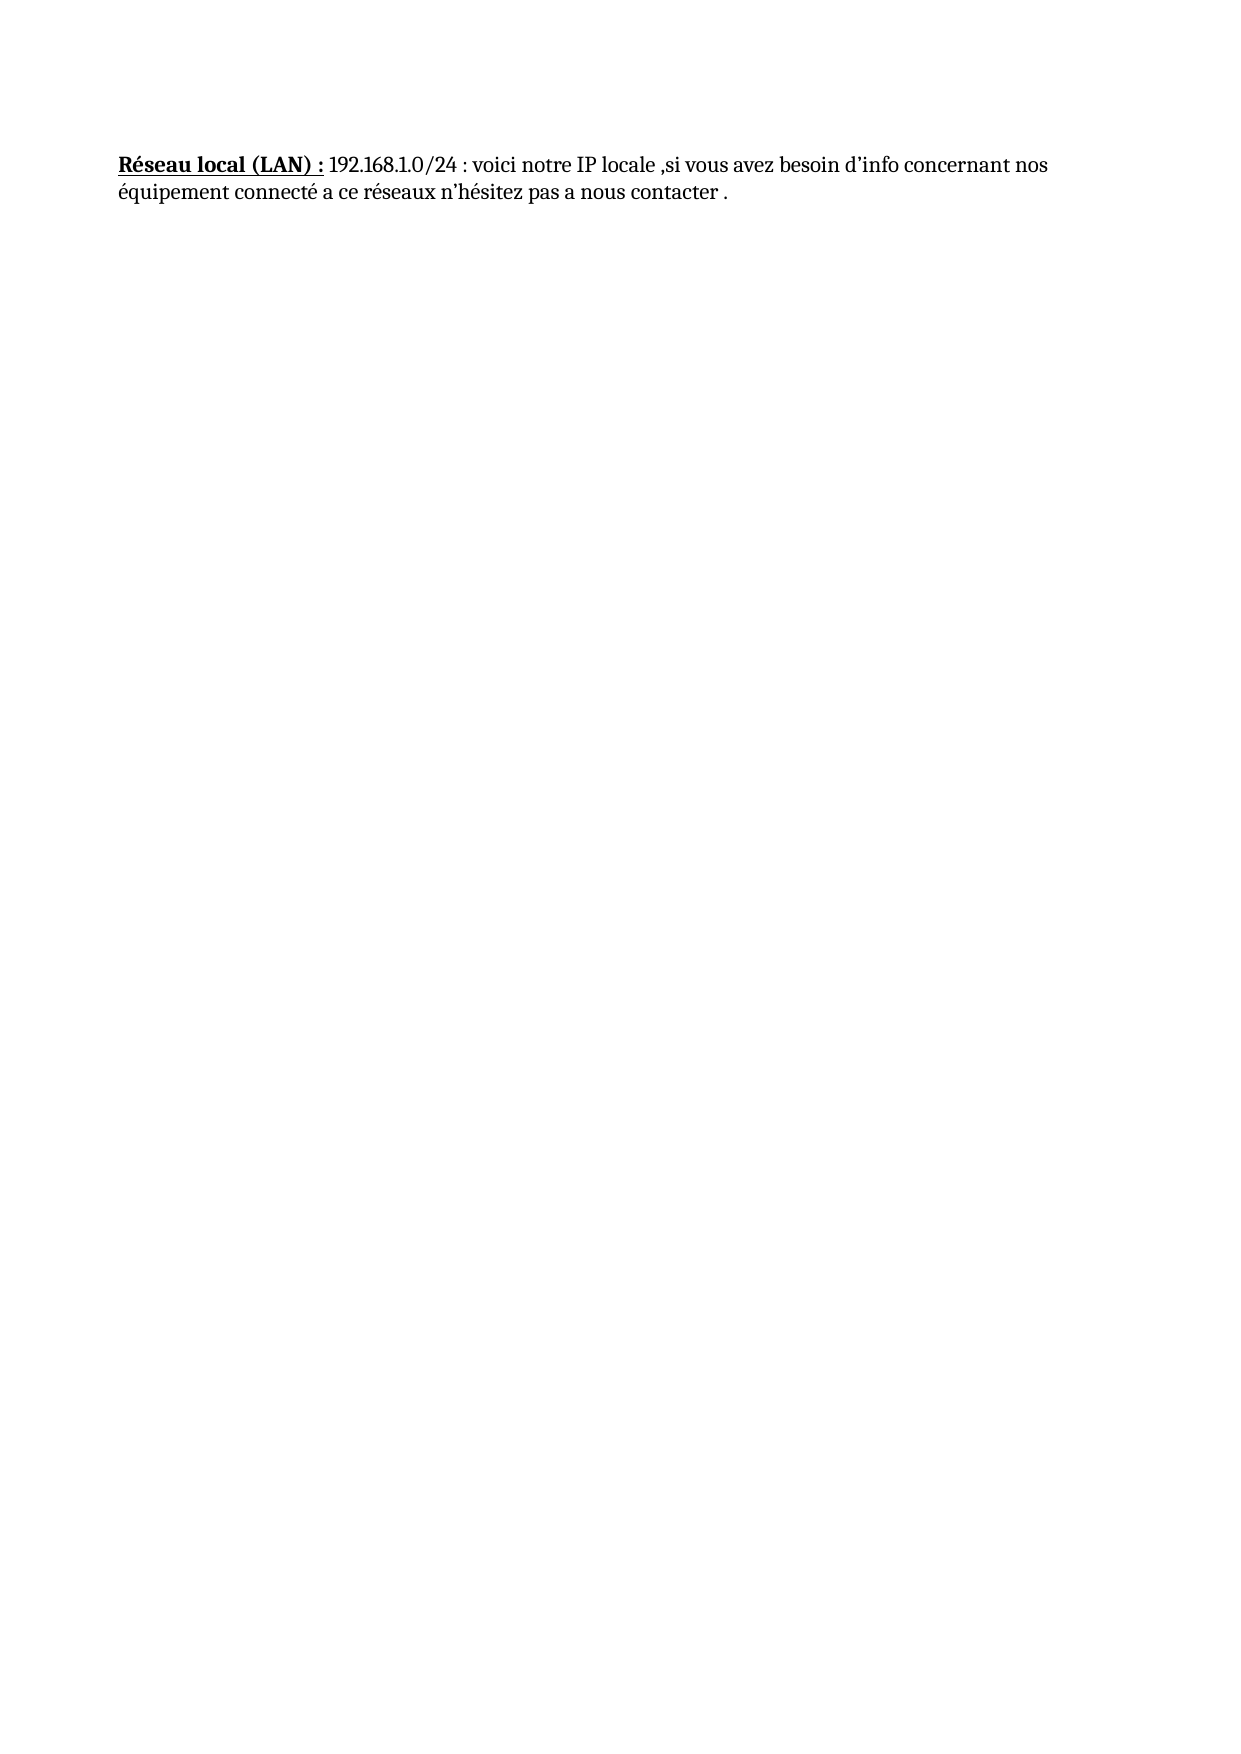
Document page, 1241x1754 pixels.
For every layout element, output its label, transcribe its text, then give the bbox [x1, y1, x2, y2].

text Réseau local (LAN) : 192.168.1.0/24 : voici notre IP locale ,si vous avez besoin d’info concernant nos équipement connecté a ce réseaux n’hésitez pas a nous contacter . [118, 152, 1122, 205]
